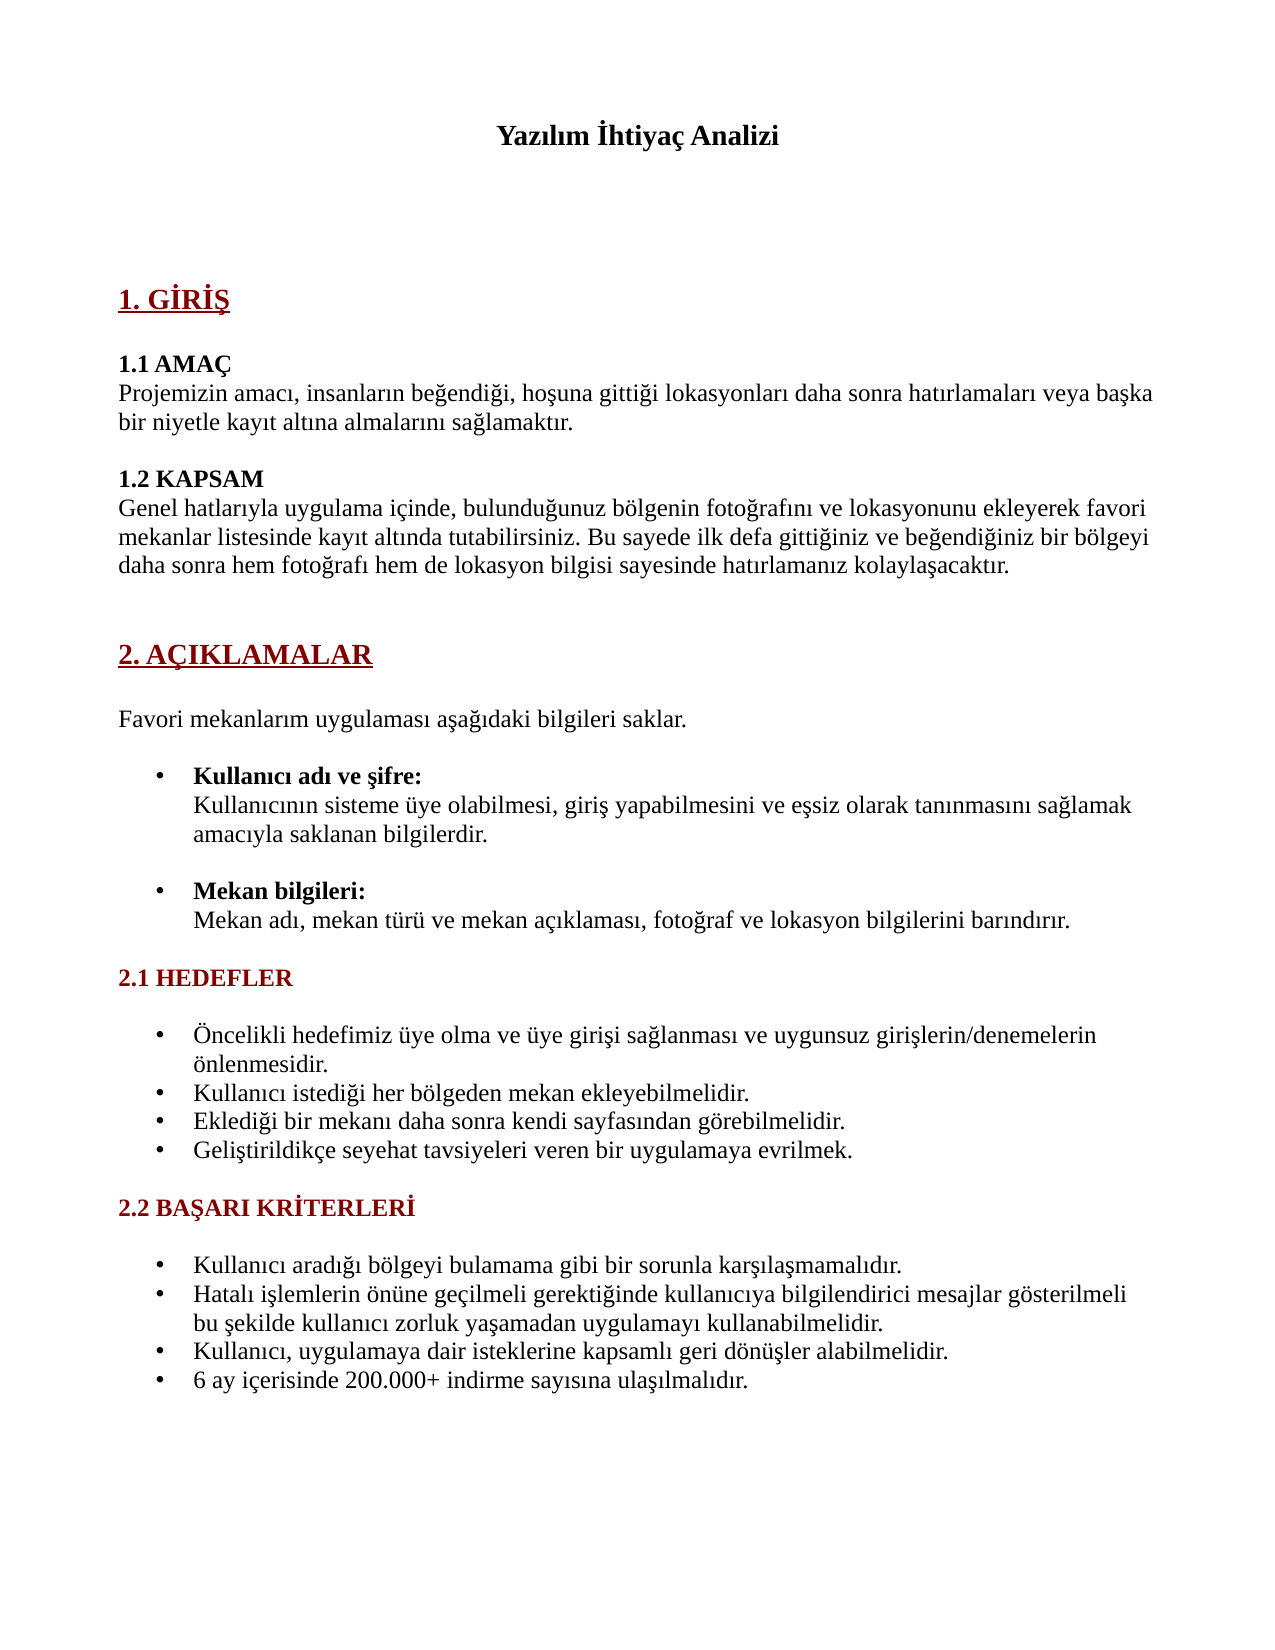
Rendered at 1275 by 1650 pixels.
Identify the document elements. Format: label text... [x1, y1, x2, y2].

text 1.2 KAPSAM [118, 464, 1157, 493]
list Mekan bilgileri: [156, 876, 1157, 905]
list Kullanıcı, uygulamaya dair isteklerine kapsamlı geri dönüşler alabilmelidir. [156, 1336, 1157, 1365]
list Geliştirildikçe seyehat tavsiyeleri veren bir uygulamaya evrilmek. [156, 1135, 1157, 1164]
text 2. AÇIKLAMALAR [118, 637, 1157, 670]
list Eklediği bir mekanı daha sonra kendi sayfasından görebilmelidir. [156, 1106, 1157, 1135]
text Projemizin amacı, insanların beğendiği, hoşuna gittiği lokasyonları daha sonra hatırlamaları veya başka bir niyetle kayıt altına almalarını sağlamaktır. [118, 378, 1157, 436]
text 1.1 AMAÇ [118, 349, 1157, 378]
list 6 ay içerisinde 200.000+ indirme sayısına ulaşılmalıdır. [156, 1365, 1157, 1394]
list Kullanıcı aradığı bölgeyi bulamama gibi bir sorunla karşılaşmamalıdır. [156, 1250, 1157, 1279]
list Kullanıcının sisteme üye olabilmesi, giriş yapabilmesini ve eşsiz olarak tanınmasını sağlamak amacıyla saklanan bilgilerdir. [156, 790, 1157, 848]
list Hatalı işlemlerin önüne geçilmeli gerektiğinde kullanıcıya bilgilendirici mesajlar gösterilmeli bu şekilde kullanıcı zorluk yaşamadan uygulamayı kullanabilmelidir. [156, 1279, 1157, 1336]
list Mekan adı, mekan türü ve mekan açıklaması, fotoğraf ve lokasyon bilgilerini barındırır. [156, 905, 1157, 934]
text 2.2 BAŞARI KRİTERLERİ [118, 1193, 1157, 1221]
list Öncelikli hedefimiz üye olma ve üye girişi sağlanması ve uygunsuz girişlerin/denemelerin önlenmesidir. [156, 1020, 1157, 1078]
text 1. GİRİŞ [118, 282, 1157, 316]
text Genel hatlarıyla uygulama içinde, bulunduğunuz bölgenin fotoğrafını ve lokasyonunu ekleyerek favori mekanlar listesinde kayıt altında tutabilirsiniz. Bu sayede ilk defa gittiğiniz ve beğendiğiniz bir bölgeyi daha sonra hem fotoğrafı hem de lokasyon bilgisi sayesinde hatırlamanız kolaylaşacaktır. [118, 493, 1157, 579]
text 2.1 HEDEFLER [118, 963, 1157, 991]
list Kullanıcı adı ve şifre: [156, 761, 1157, 790]
text Favori mekanlarım uygulaması aşağıdaki bilgileri saklar. [118, 704, 1157, 733]
list Kullanıcı istediği her bölgeden mekan ekleyebilmelidir. [156, 1078, 1157, 1106]
